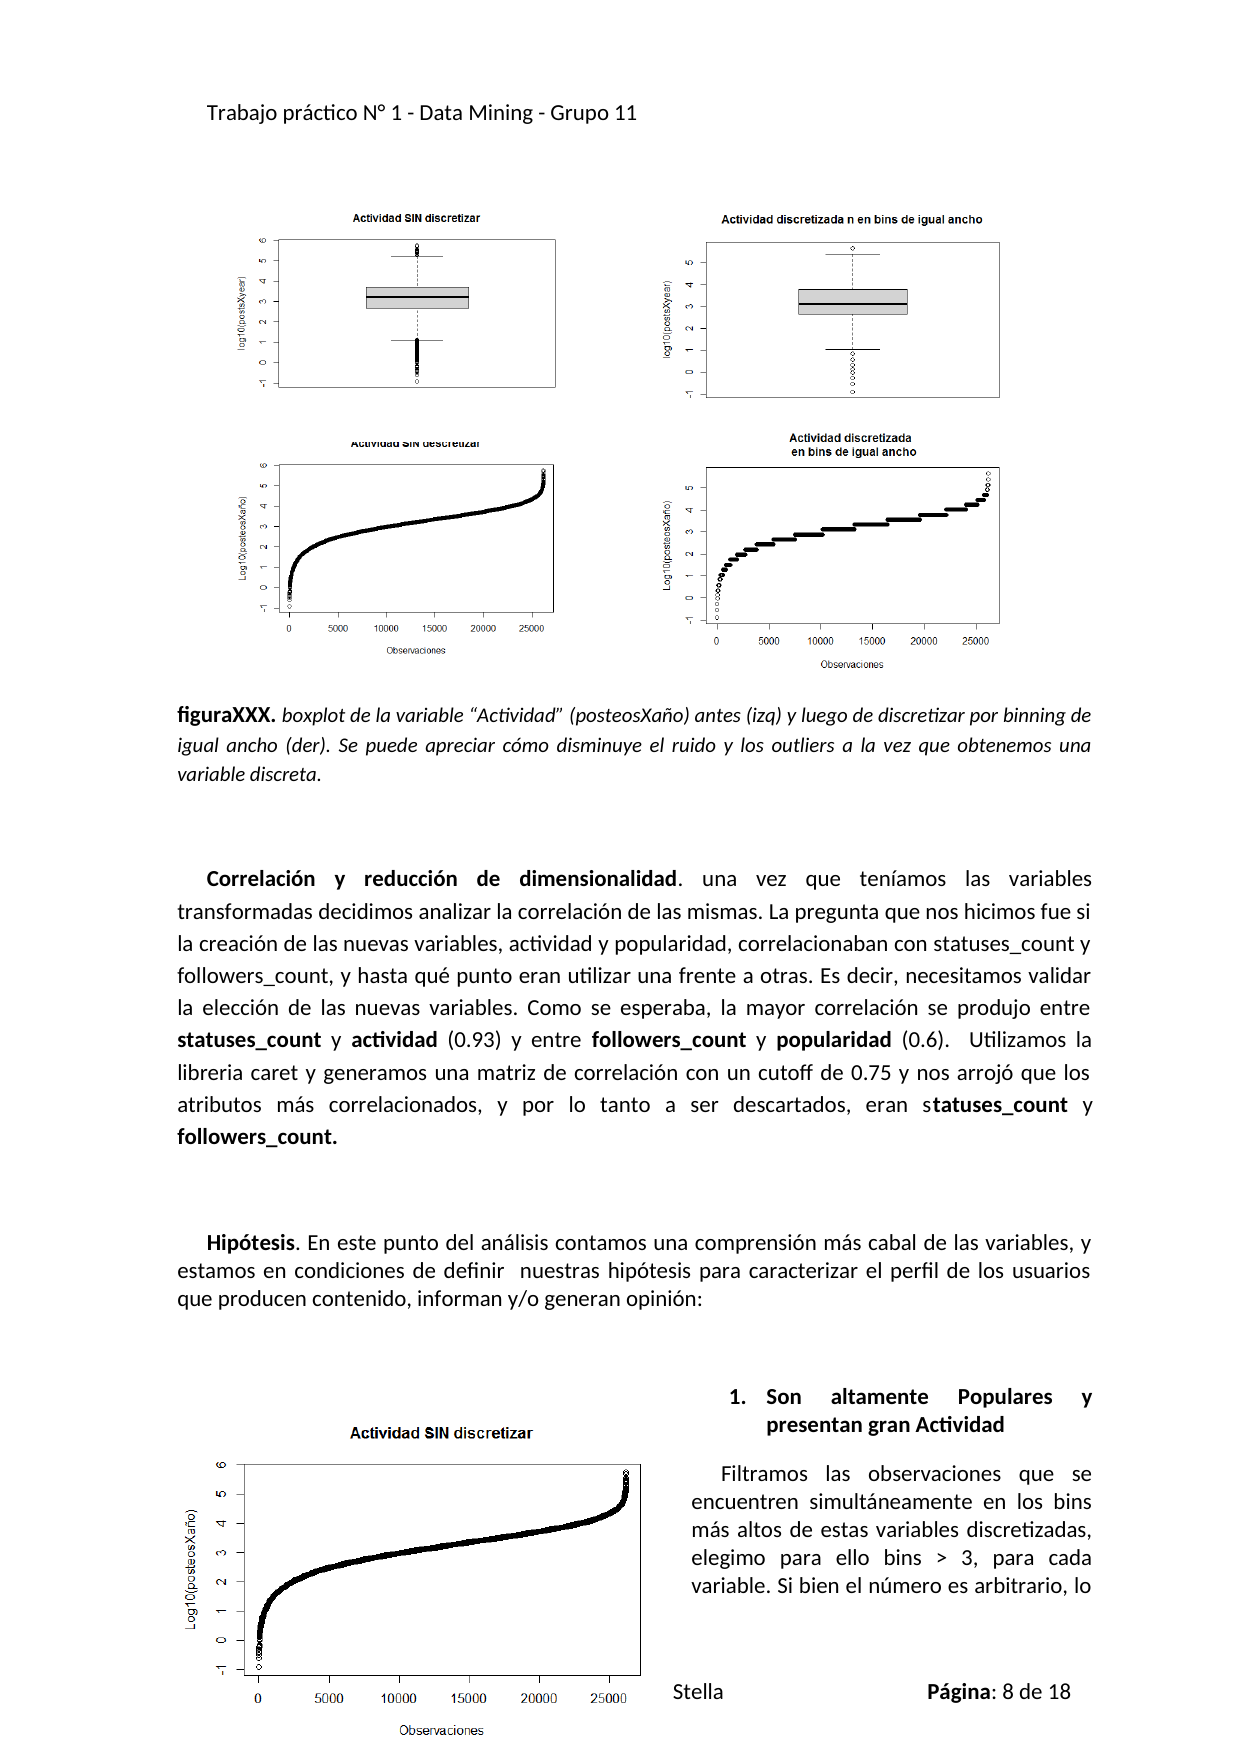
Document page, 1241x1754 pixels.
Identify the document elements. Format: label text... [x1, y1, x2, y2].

picture [180, 1400, 673, 1754]
text Hipótesis. En este punto del análisis contamos una comprensión más cabal de las variables, y estamos en condiciones de definir nuestras hipótesis para caracterizar el perfil de los usuarios que producen contenido, informan y/o generan opinión: [177, 1228, 1093, 1312]
picture [234, 195, 578, 667]
text Filtramos las observaciones que se encuentren simultáneamente en los bins más altos de estas variables discretizadas, elegimo para ello bins > 3, para cada variable. Si bien el número es arbitrario, lo [673, 1459, 1093, 1599]
list Son altamente Populares y presentan gran Actividad [214, 1382, 1093, 1438]
picture [660, 195, 1023, 682]
text figuraXXX. boxplot de la variable “Actividad” (posteosXaño) antes (izq) y luego de discretizar por binning de igual ancho (der). Se puede apreciar cómo disminuye el ruido y los outliers a la vez que obtenemos una variable discreta. [177, 177, 1093, 787]
text Correlación y reducción de dimensionalidad. una vez que teníamos las variables transformadas decidimos analizar la correlación de las mismas. La pregunta que nos hicimos fue si la creación de las nuevas variables, actividad y popularidad, correlacionaban con statuses_count y followers_count, y hasta qué punto eran utilizar una frente a otras. Es decir, necesitamos validar la elección de las nuevas variables. Como se esperaba, la mayor correlación se produjo entre statuses_count y actividad (0.93) y entre followers_count y popularidad (0.6). Utilizamos la libreria caret y generamos una matriz de correlación con un cutoff de 0.75 y nos arrojó que los atributos más correlacionados, y por lo tanto a ser descartados, eran statuses_count y followers_count. [177, 864, 1093, 1150]
